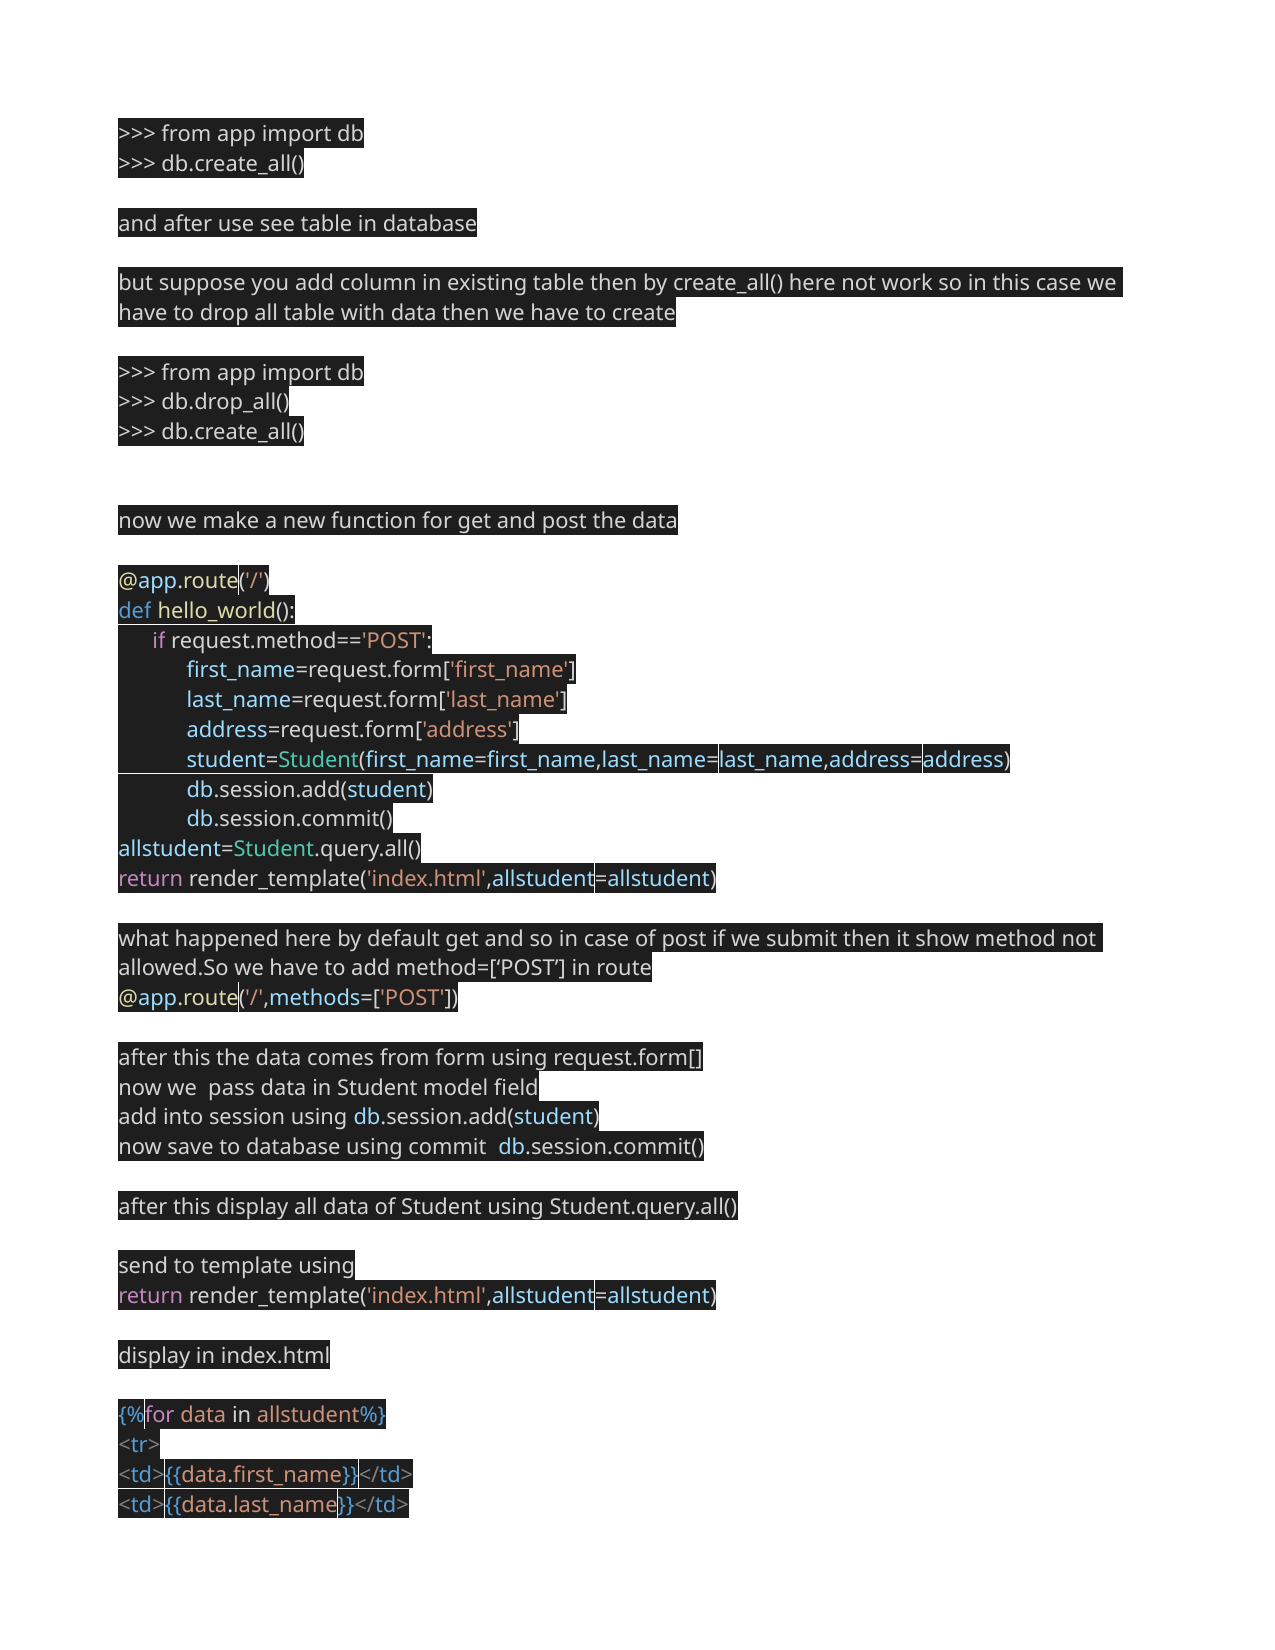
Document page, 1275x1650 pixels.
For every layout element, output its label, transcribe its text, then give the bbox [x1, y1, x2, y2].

text add into session using db.session.add(student) [118, 1101, 1157, 1131]
text now save to database using commit db.session.commit() [118, 1131, 1157, 1161]
text >>> db.drop_all() [118, 386, 1157, 416]
text <tr> [118, 1429, 1157, 1459]
text and after use see table in database [118, 207, 1157, 237]
text allstudent=Student.query.all() [118, 833, 1157, 863]
text >>> db.create_all() [118, 416, 1157, 446]
text last_name=request.form['last_name'] [118, 684, 1157, 714]
text return render_template('index.html',allstudent=allstudent) [118, 1280, 1157, 1310]
text after this the data comes from form using request.form[] [118, 1042, 1157, 1071]
text what happened here by default get and so in case of post if we submit then it show method not allowed.So we have to add method=[‘POST’] in route [118, 922, 1157, 982]
text if request.method=='POST': [118, 624, 1157, 654]
text display in index.html [118, 1339, 1157, 1369]
text >>> from app import db [118, 356, 1157, 386]
text now we pass data in Student model field [118, 1071, 1157, 1101]
text <td>{{data.last_name}}</td> [118, 1488, 1157, 1518]
text {%for data in allstudent%} [118, 1399, 1157, 1429]
text return render_template('index.html',allstudent=allstudent) [118, 863, 1157, 893]
text after this display all data of Student using Student.query.all() [118, 1191, 1157, 1220]
text first_name=request.form['first_name'] [118, 654, 1157, 684]
text <td>{{data.first_name}}</td> [118, 1459, 1157, 1488]
text student=Student(first_name=first_name,last_name=last_name,address=address) [118, 744, 1157, 773]
text @app.route('/') [118, 565, 1157, 595]
text @app.route('/',methods=['POST']) [118, 982, 1157, 1012]
text send to template using [118, 1250, 1157, 1280]
text >>> db.create_all() [118, 148, 1157, 178]
text >>> from app import db [118, 118, 1157, 148]
text db.session.add(student) [118, 773, 1157, 803]
text def hello_world(): [118, 595, 1157, 624]
text but suppose you add column in existing table then by create_all() here not work so in this case we have to drop all table with data then we have to create [118, 267, 1157, 327]
text now we make a new function for get and post the data [118, 505, 1157, 535]
text db.session.commit() [118, 803, 1157, 833]
text address=request.form['address'] [118, 714, 1157, 744]
